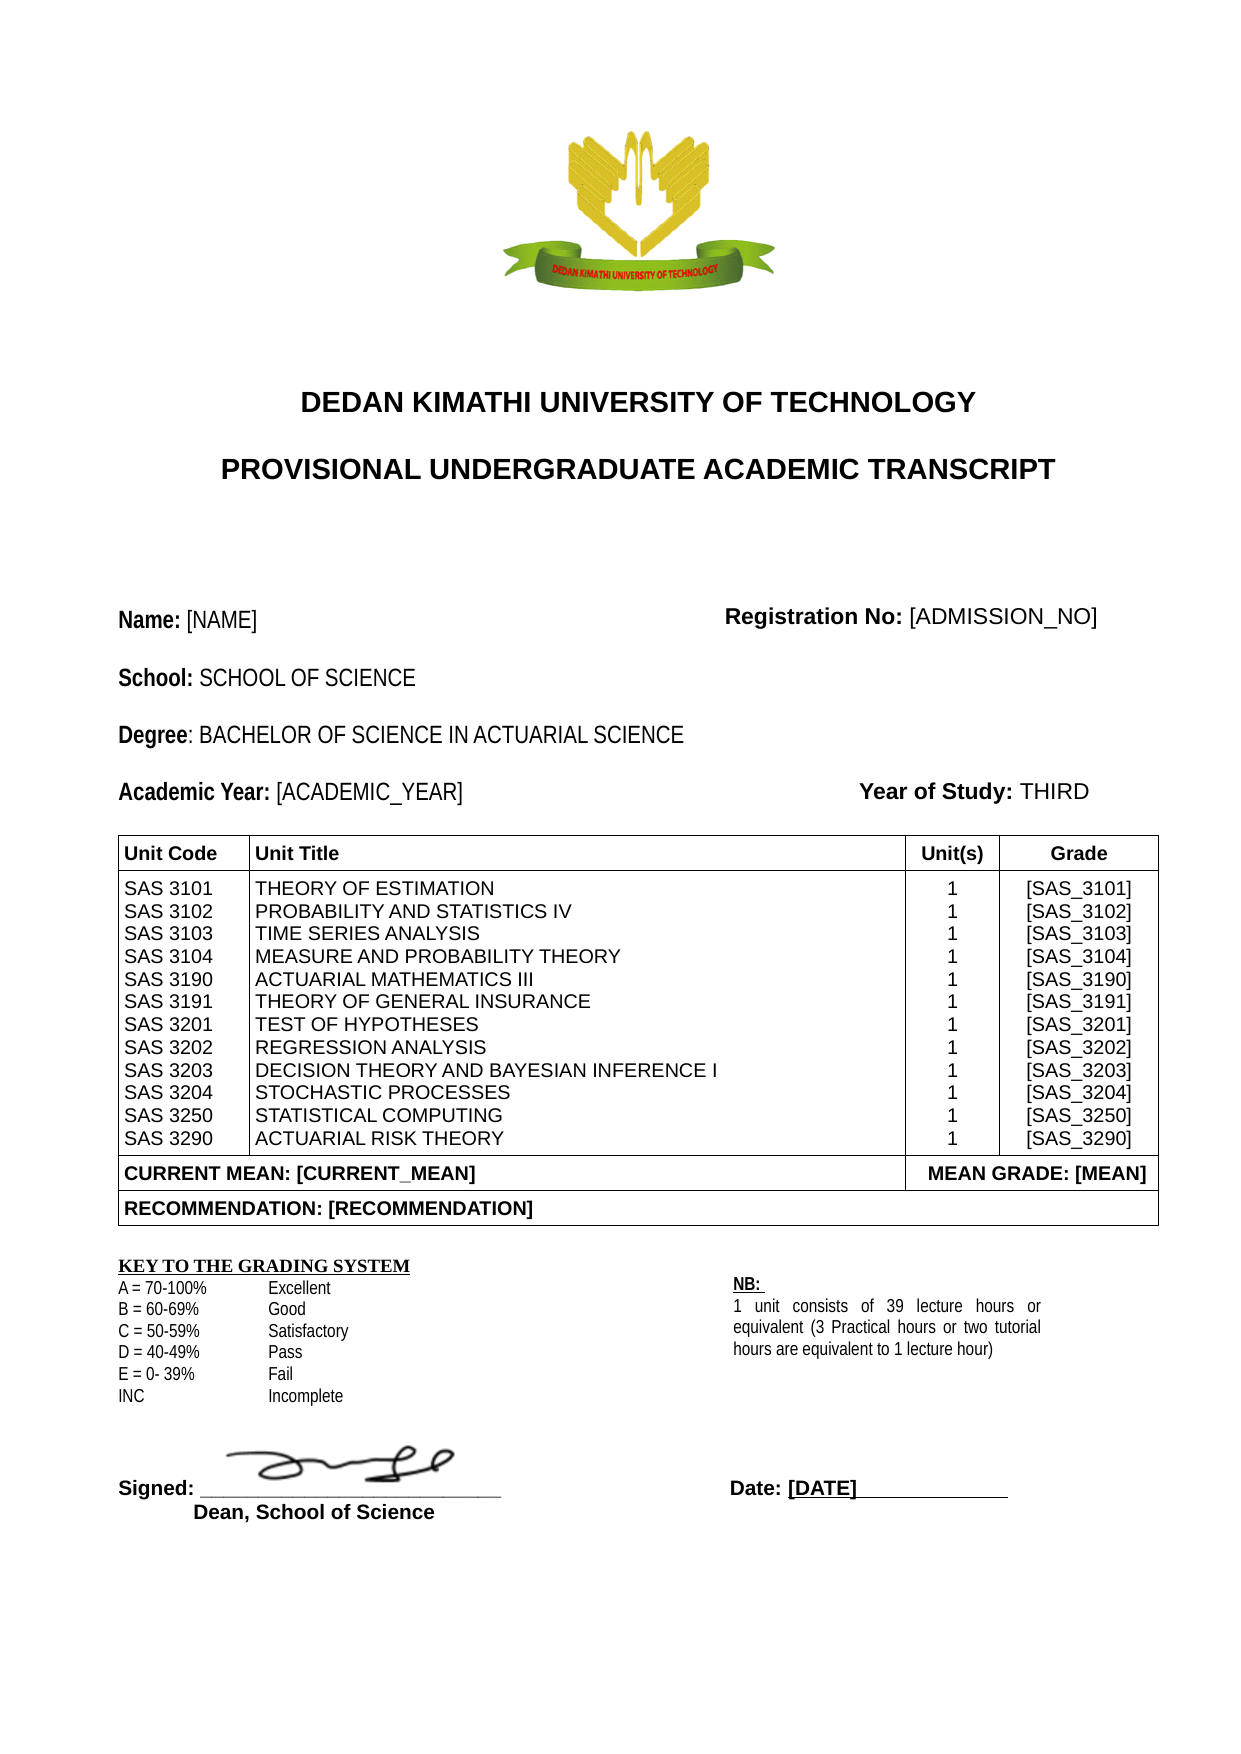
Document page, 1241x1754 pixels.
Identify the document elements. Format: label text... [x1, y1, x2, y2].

table_header Unit Code [119, 836, 249, 870]
text A = 70-100% Excellent [118, 1277, 1159, 1298]
table_cell SAS 3101 SAS 3102 SAS 3103 SAS 3104 SAS 3190 SAS 3191 SAS 3201 SAS 3202 SAS 3203 SAS 3204 SAS 3250 SAS 3290 [119, 871, 249, 1155]
text E = 0- 39% Fail [118, 1363, 1159, 1384]
text C = 50-59% Satisfactory [118, 1320, 1159, 1341]
text Signed: __________________________ Date: [DATE] [118, 1476, 1159, 1499]
text School: SCHOOL OF SCIENCE [118, 663, 1159, 691]
text Degree: BACHELOR OF SCIENCE IN ACTUARIAL SCIENCE [118, 720, 1159, 749]
table_cell CURRENT MEAN: [CURRENT_MEAN] [119, 1156, 905, 1190]
text INC Incomplete [118, 1384, 1159, 1406]
text Academic Year: [ACADEMIC_YEAR] [118, 777, 777, 806]
text Dean, School of Science [118, 1499, 1159, 1523]
text KEY TO THE GRADING SYSTEM [118, 1255, 1159, 1277]
table_cell MEAN GRADE: [MEAN] [906, 1156, 1158, 1190]
table_header Grade [1000, 836, 1158, 870]
text DEDAN KIMATHI UNIVERSITY OF TECHNOLOGY [118, 385, 1159, 419]
text PROVISIONAL UNDERGRADUATE ACADEMIC TRANSCRIPT [118, 452, 1159, 486]
table_header Unit(s) [906, 836, 999, 870]
text D = 40-49% Pass [118, 1341, 1159, 1363]
table_cell THEORY OF ESTIMATION PROBABILITY AND STATISTICS IV TIME SERIES ANALYSIS MEASURE AND PROBABILITY THEORY ACTUARIAL MATHEMATICS III THEORY OF GENERAL INSURANCE TEST OF HYPOTHESES REGRESSION ANALYSIS DECISION THEORY AND BAYESIAN INFERENCE I STOCHASTIC PROCESSES STATISTICAL COMPUTING ACTUARIAL RISK THEORY [250, 871, 905, 1155]
text Name: [NAME] [118, 606, 675, 634]
text [1147, 606, 1159, 634]
text B = 60-69% Good [118, 1298, 1159, 1320]
table_cell [SAS_3101] [SAS_3102] [SAS_3103] [SAS_3104] [SAS_3190] [SAS_3191] [SAS_3201] [SAS_3202] [SAS_3203] [SAS_3204] [SAS_3250] [SAS_3290] [1000, 871, 1158, 1155]
table_header Unit Title [250, 836, 905, 870]
table_cell RECOMMENDATION: [RECOMMENDATION] [119, 1191, 1158, 1225]
table_cell 1 1 1 1 1 1 1 1 1 1 1 1 [906, 871, 999, 1155]
text [1090, 777, 1159, 806]
